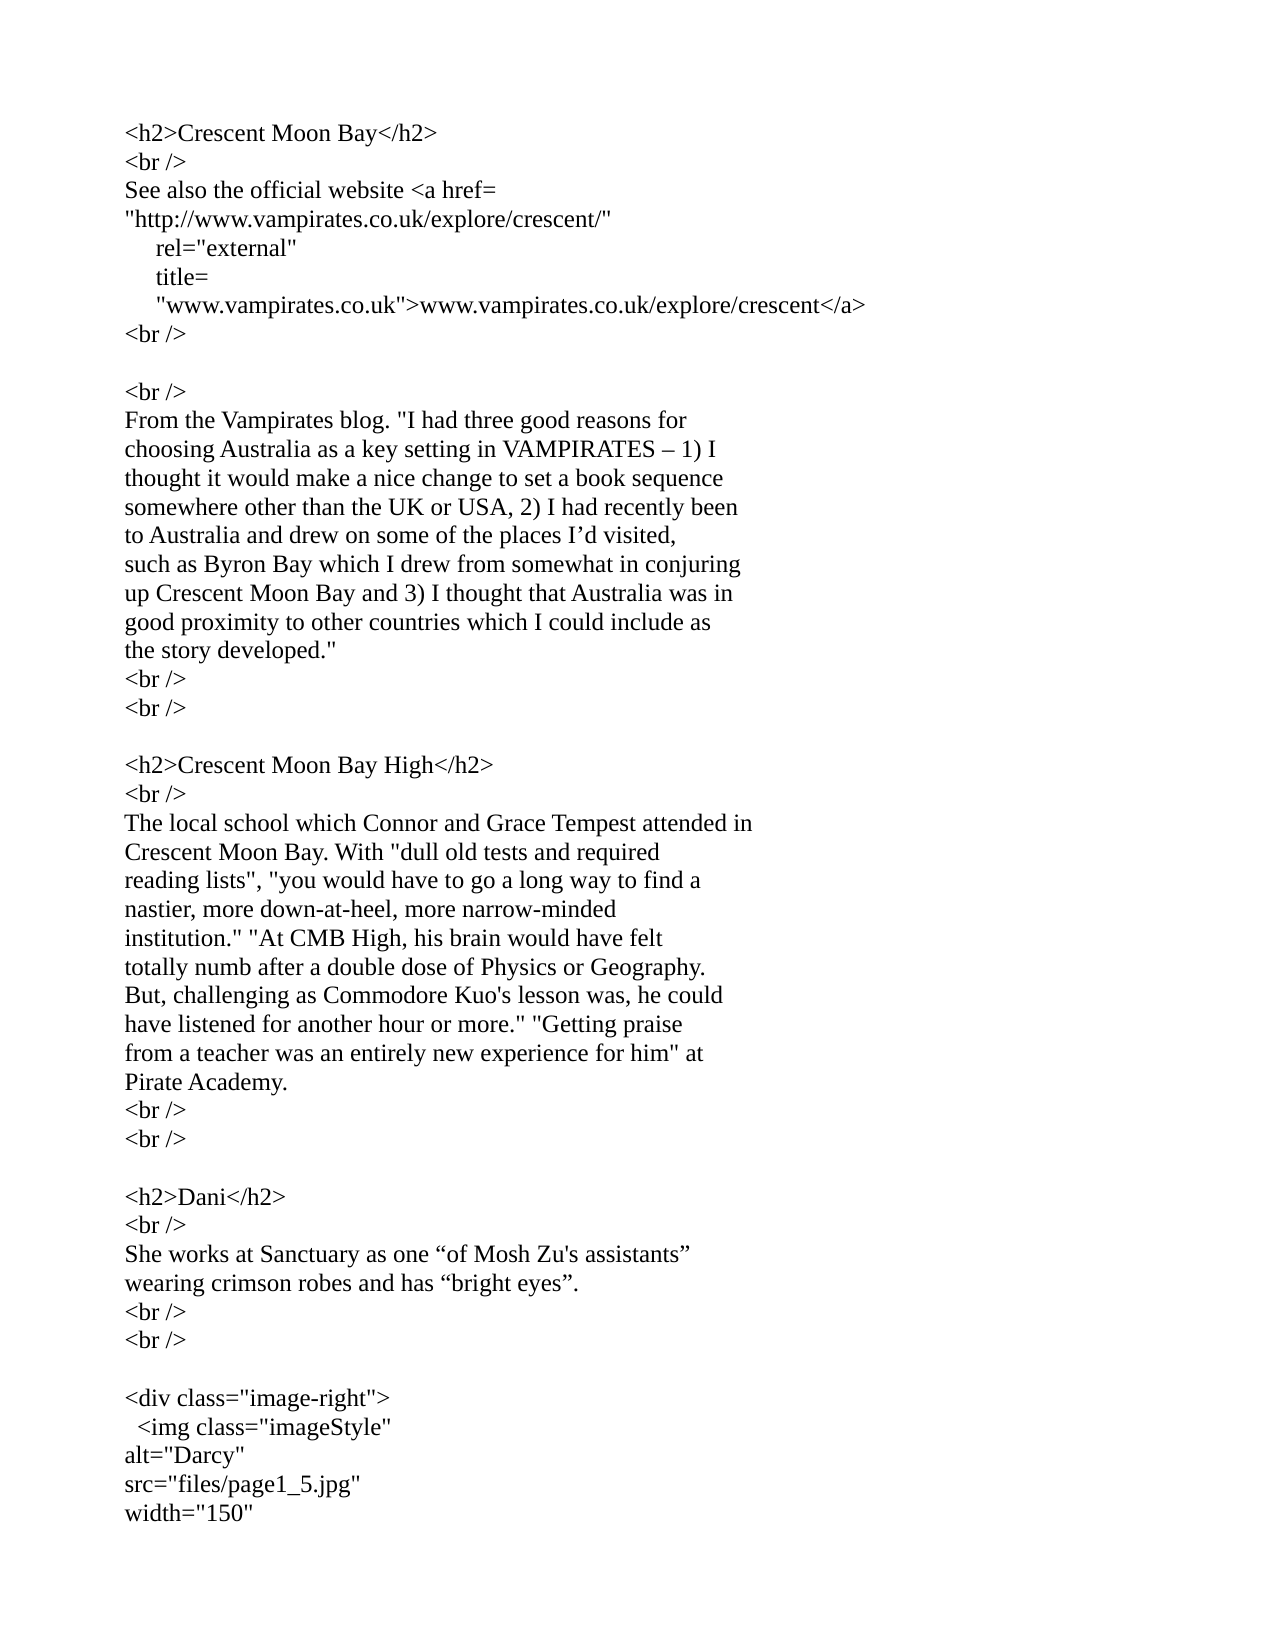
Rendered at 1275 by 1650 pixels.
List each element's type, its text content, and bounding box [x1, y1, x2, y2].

text From the Vampirates blog. "I had three good reasons for [118, 406, 1157, 434]
text from a teacher was an entirely new experience for him" at [118, 1038, 1157, 1067]
text <h2>Crescent Moon Bay</h2> [118, 118, 1157, 147]
text choosing Australia as a key setting in VAMPIRATES – 1) I [118, 434, 1157, 463]
text the story developed." [118, 636, 1157, 664]
text institution." "At CMB High, his brain would have felt [118, 923, 1157, 952]
text title= [118, 262, 1157, 291]
text to Australia and drew on some of the places I’d visited, [118, 521, 1157, 549]
text Pirate Academy. [118, 1067, 1157, 1096]
text <br /> [118, 664, 1157, 693]
text <br /> [118, 1211, 1157, 1239]
text somewhere other than the UK or USA, 2) I had recently been [118, 492, 1157, 521]
text thought it would make a nice change to set a book sequence [118, 463, 1157, 492]
text nastier, more down-at-heel, more narrow-minded [118, 894, 1157, 923]
text <br /> [118, 319, 1157, 348]
text See also the official website <a href= [118, 176, 1157, 204]
text <h2>Dani</h2> [118, 1182, 1157, 1211]
text <br /> [118, 377, 1157, 406]
text <br /> [118, 1326, 1157, 1354]
text <br /> [118, 693, 1157, 722]
text But, challenging as Commodore Kuo's lesson was, he could [118, 981, 1157, 1009]
text <br /> [118, 1124, 1157, 1153]
text alt="Darcy" [118, 1441, 1157, 1469]
text have listened for another hour or more." "Getting praise [118, 1009, 1157, 1038]
text such as Byron Bay which I drew from somewhat in conjuring [118, 549, 1157, 578]
text good proximity to other countries which I could include as [118, 607, 1157, 636]
text width="150" [118, 1498, 1157, 1527]
text <br /> [118, 779, 1157, 808]
text totally numb after a double dose of Physics or Geography. [118, 952, 1157, 981]
text <br /> [118, 1297, 1157, 1326]
text She works at Sanctuary as one “of Mosh Zu's assistants” [118, 1239, 1157, 1268]
text reading lists", "you would have to go a long way to find a [118, 866, 1157, 894]
text "www.vampirates.co.uk">www.vampirates.co.uk/explore/crescent</a> [118, 291, 1157, 319]
text <img class="imageStyle" [118, 1412, 1157, 1441]
text Crescent Moon Bay. With "dull old tests and required [118, 837, 1157, 866]
text <br /> [118, 147, 1157, 176]
text wearing crimson robes and has “bright eyes”. [118, 1268, 1157, 1297]
text src="files/page1_5.jpg" [118, 1469, 1157, 1498]
text "http://www.vampirates.co.uk/explore/crescent/" [118, 204, 1157, 233]
text <div class="image-right"> [118, 1383, 1157, 1412]
text The local school which Connor and Grace Tempest attended in [118, 808, 1157, 837]
text up Crescent Moon Bay and 3) I thought that Australia was in [118, 578, 1157, 607]
text rel="external" [118, 233, 1157, 262]
text <br /> [118, 1096, 1157, 1124]
text <h2>Crescent Moon Bay High</h2> [118, 751, 1157, 779]
